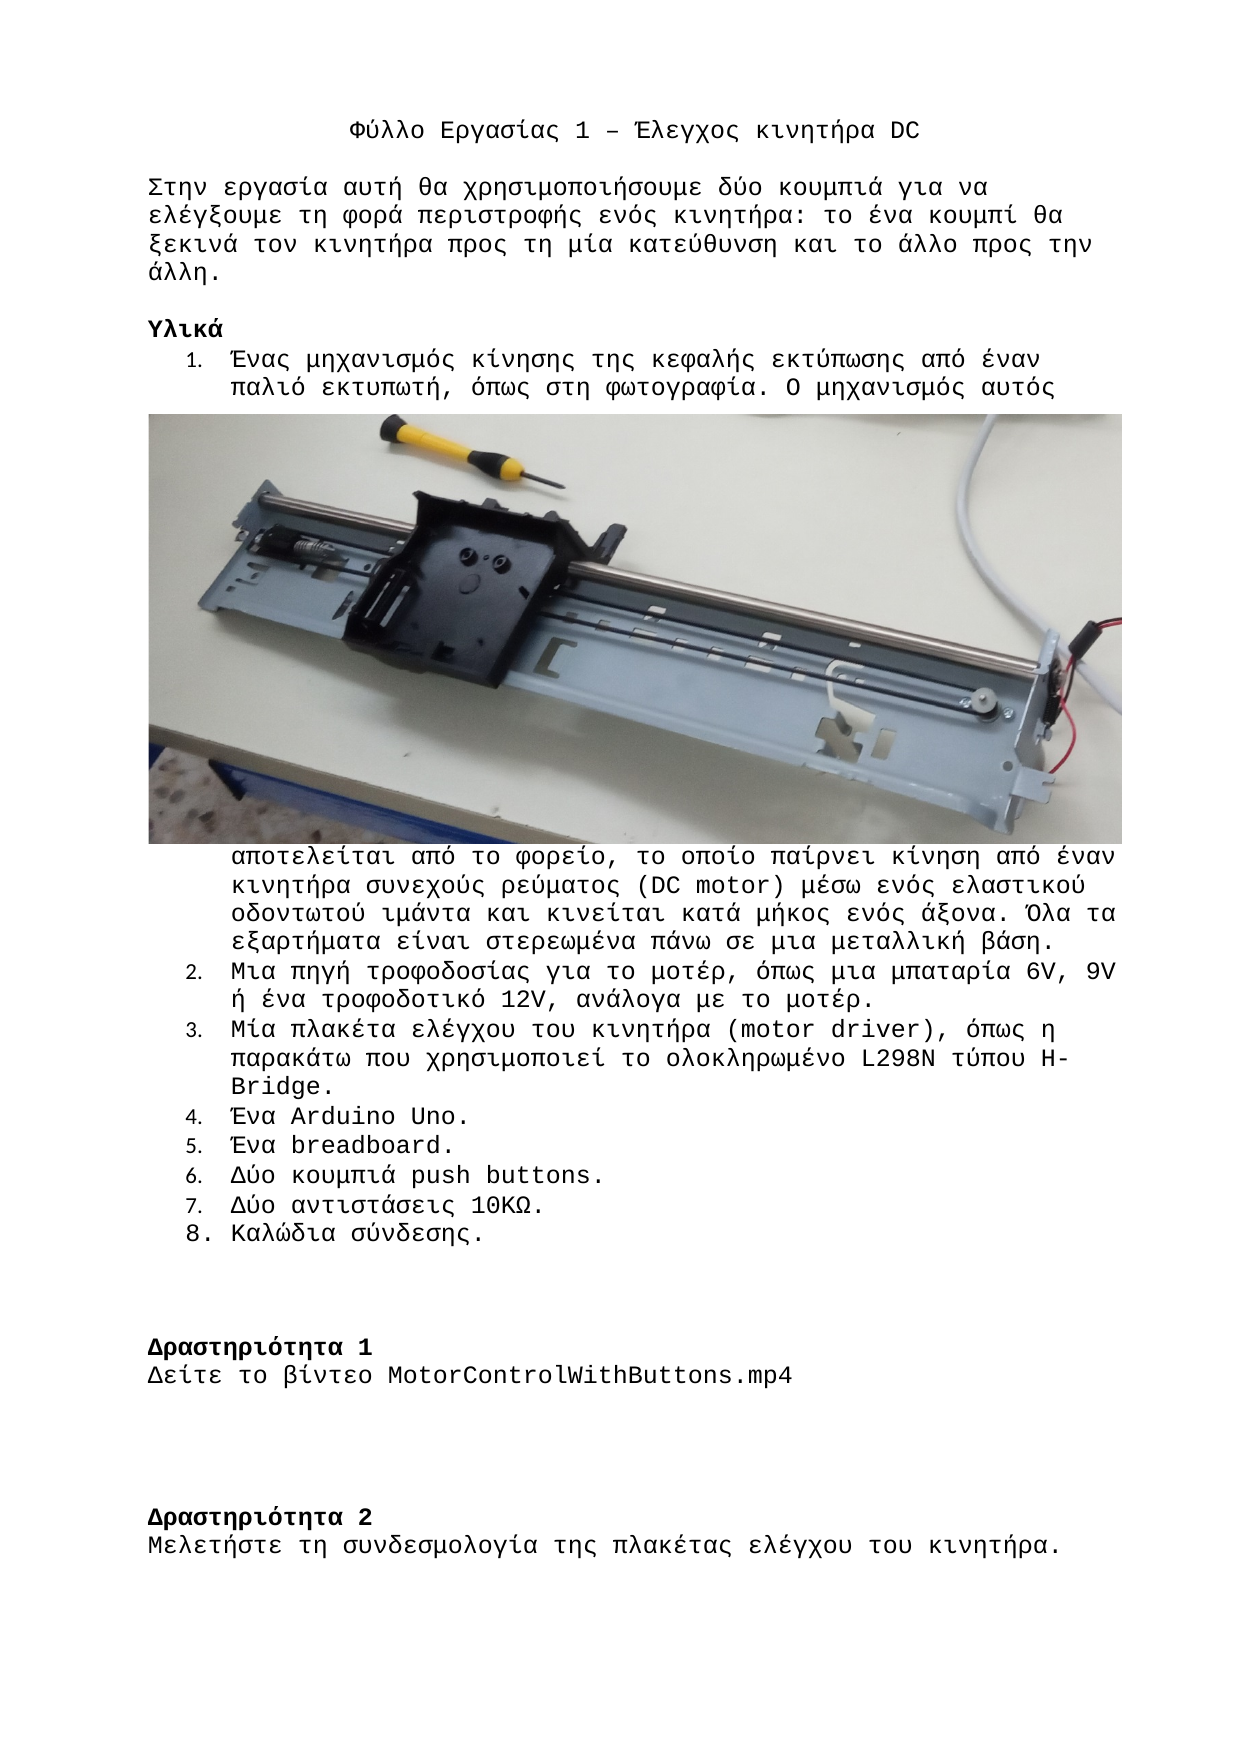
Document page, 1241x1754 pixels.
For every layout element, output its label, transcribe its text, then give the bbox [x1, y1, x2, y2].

list Μια πηγή τροφοδοσίας για το μοτέρ, όπως μια μπαταρία 6V, 9V ή ένα τροφοδοτικό 12V, ανάλογα με το μοτέρ. [185, 957, 1122, 1015]
list Δύο κουμπιά push buttons. [185, 1161, 1122, 1191]
list Μία πλακέτα ελέγχου του κινητήρα (motor driver), όπως η παρακάτω που χρησιμοποιεί το ολοκληρωμένο L298N τύπου H-Bridge. [185, 1015, 1122, 1102]
text Στην εργασία αυτή θα χρησιμοποιήσουμε δύο κουμπιά για να ελέγξουμε τη φορά περιστροφής ενός κινητήρα: το ένα κουμπί θα ξεκινά τον κινητήρα προς τη μία κατεύθυνση και το άλλο προς την άλλη. [148, 175, 1122, 288]
text Δείτε το βίντεο MotorControlWithButtons.mp4 [148, 1363, 1122, 1391]
text Δραστηριότητα 2 [148, 1504, 1122, 1533]
text Δραστηριότητα 1 [148, 1334, 1122, 1363]
text Μελετήστε τη συνδεσμολογία της πλακέτας ελέγχου του κινητήρα. [148, 1533, 1122, 1561]
list Ένα Arduino Uno. [185, 1102, 1122, 1132]
text Φύλλο Εργασίας 1 – Έλεγχος κινητήρα DC [148, 118, 1122, 146]
list αποτελείται από το φορείο, το οποίο παίρνει κίνηση από έναν κινητήρα συνεχούς ρεύματος (DC motor) μέσω ενός ελαστικού οδοντωτού ιμάντα και κινείται κατά μήκος ενός άξονα. Όλα τα εξαρτήματα είναι στερεωμένα πάνω σε μια μεταλλική βάση. [185, 844, 1122, 957]
list Δύο αντιστάσεις 10ΚΩ. [185, 1191, 1122, 1221]
list Ένα breadboard. [185, 1132, 1122, 1161]
text Υλικά [148, 316, 1122, 345]
list Ένας μηχανισμός κίνησης της κεφαλής εκτύπωσης από έναν παλιό εκτυπωτή, όπως στη φωτογραφία. Ο μηχανισμός αυτός [185, 345, 1122, 414]
list Καλώδια σύνδεσης. [185, 1221, 1122, 1249]
